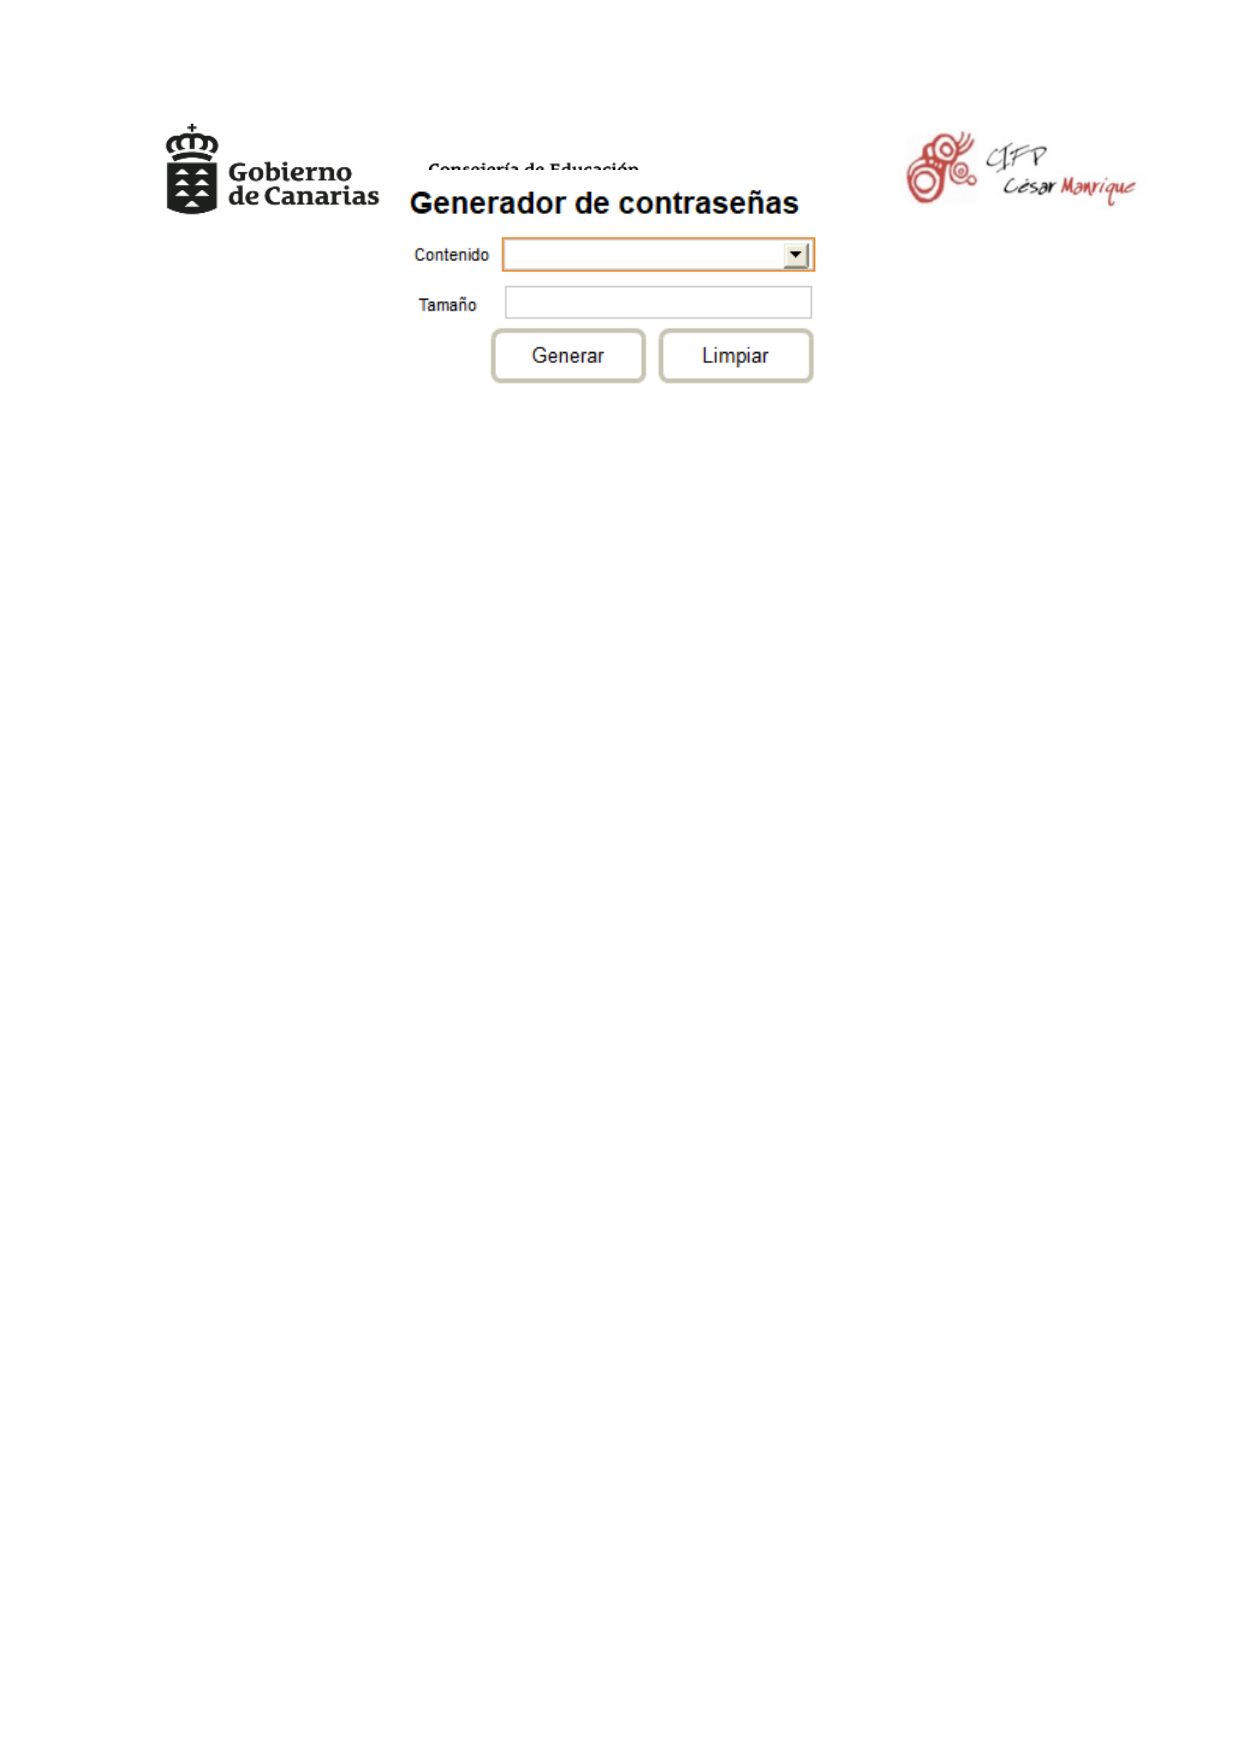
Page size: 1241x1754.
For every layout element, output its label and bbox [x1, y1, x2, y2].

picture [143, 119, 1148, 396]
